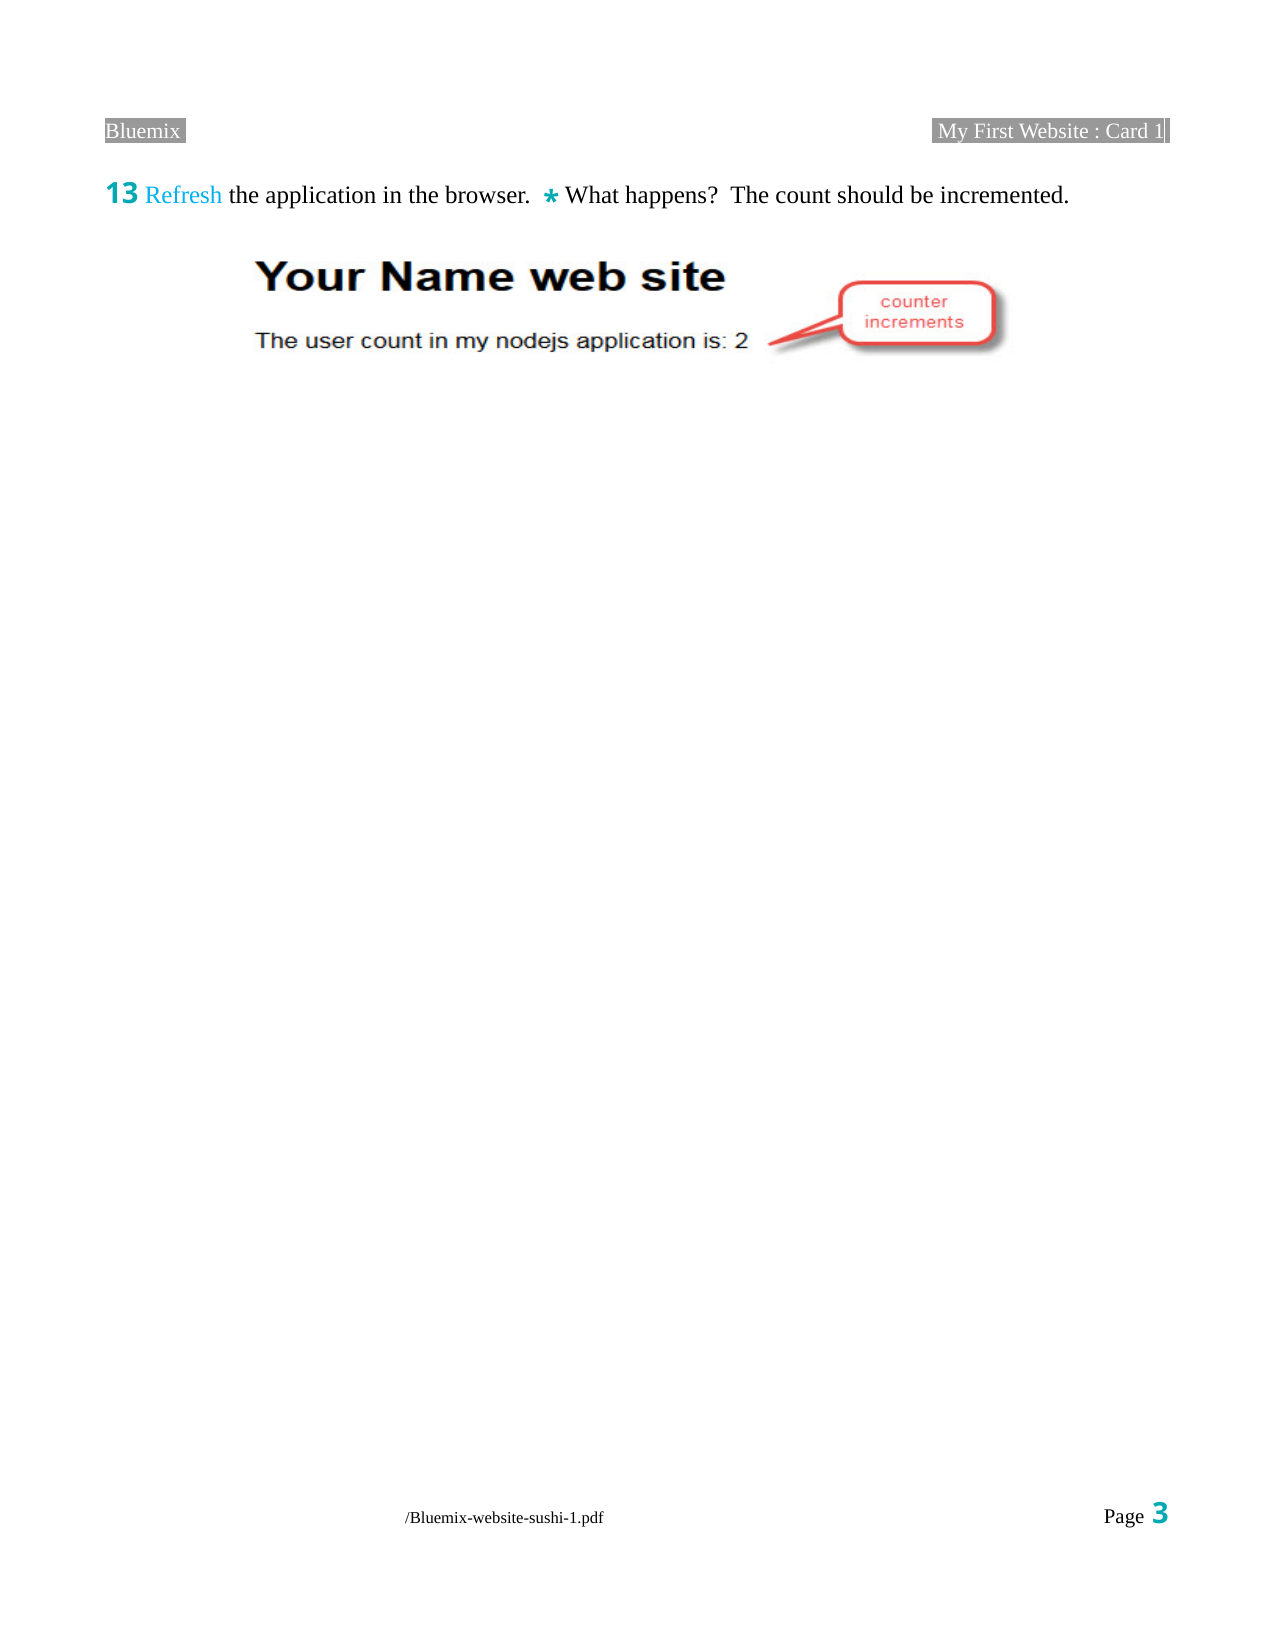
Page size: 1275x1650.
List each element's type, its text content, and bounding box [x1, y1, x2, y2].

text 13 Refresh the application in the browser. * What happens? The count should be incremented. [105, 173, 1170, 219]
picture [252, 232, 1023, 403]
